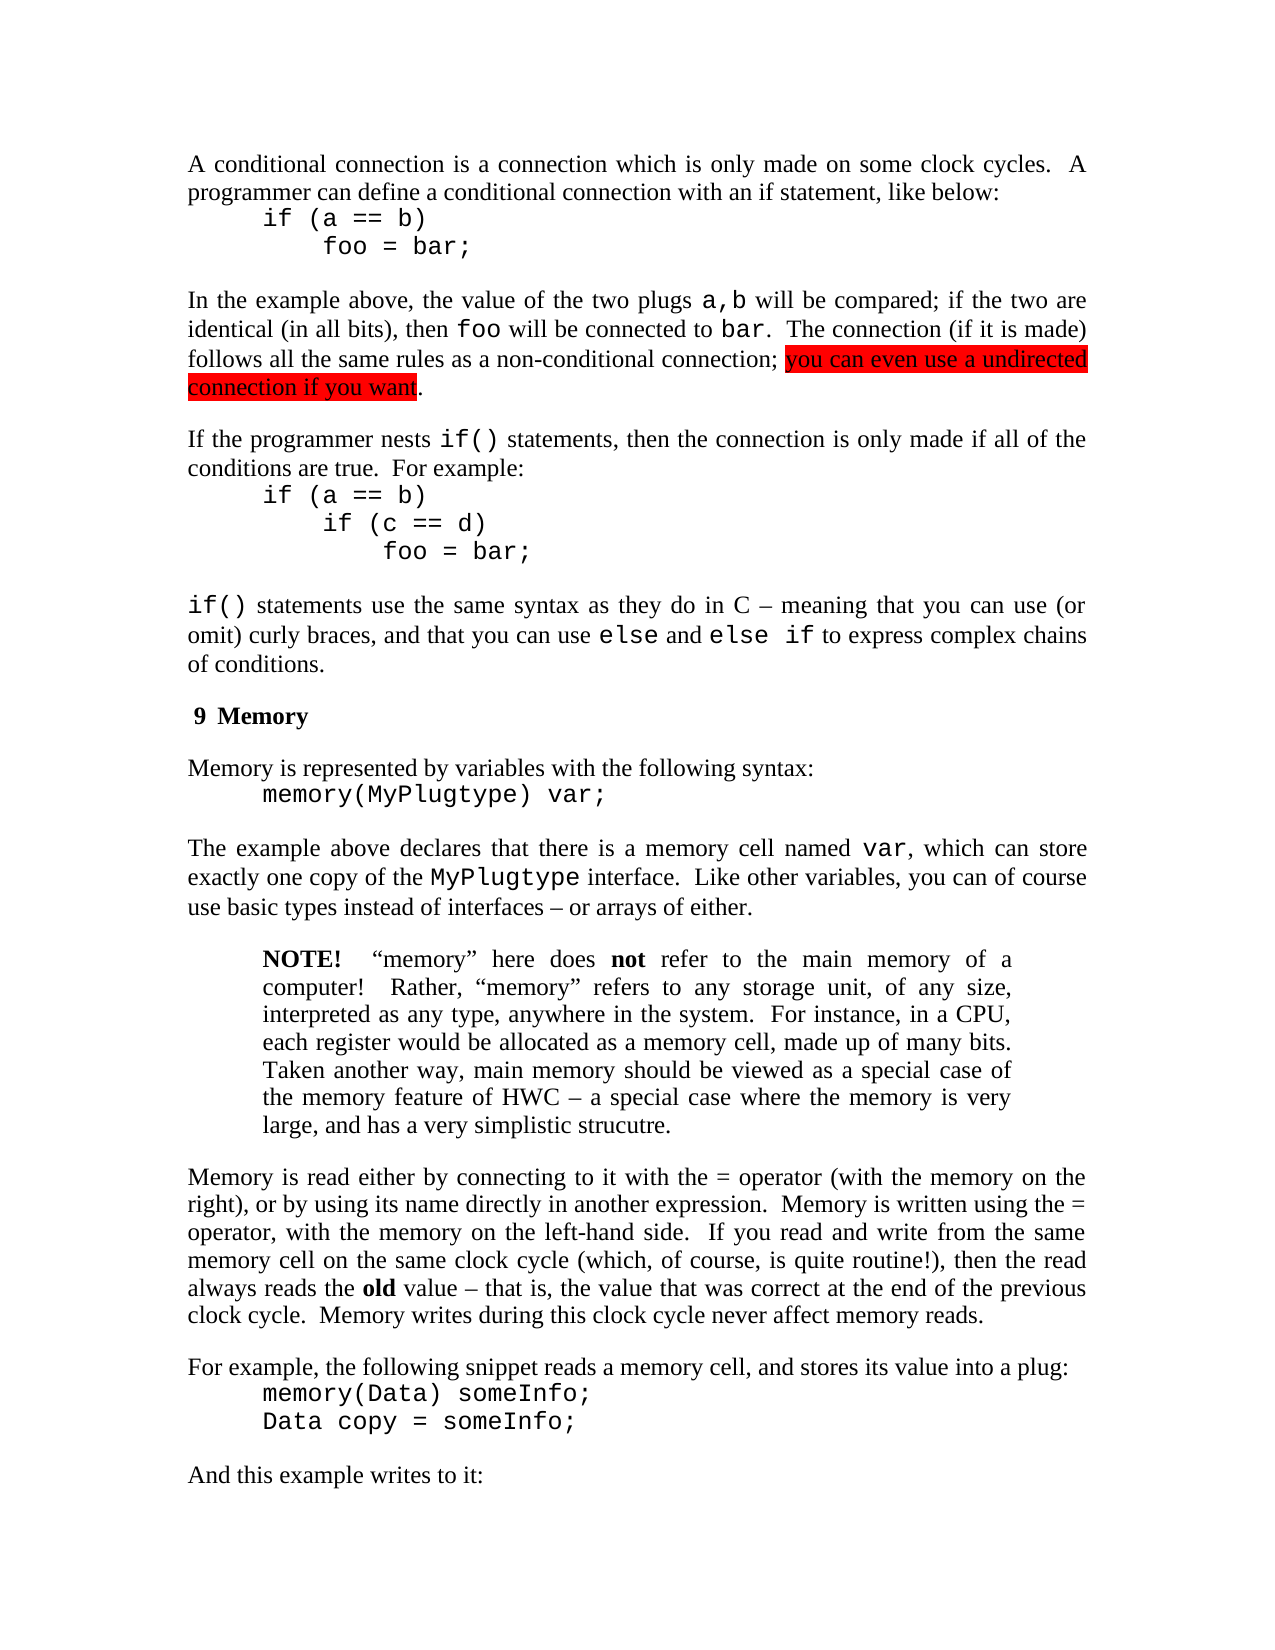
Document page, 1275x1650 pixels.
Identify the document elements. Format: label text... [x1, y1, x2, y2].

text Memory is read either by connecting to it with the = operator (with the memory on the right), or by using its name directly in another expression. Memory is written using the = operator, with the memory on the left-hand side. If you read and write from the same memory cell on the same clock cycle (which, of course, is quite routine!), then the read always reads the old value – that is, the value that was correct at the end of the previous clock cycle. Memory writes during this clock cycle never affect memory reads. [187, 1163, 1087, 1329]
text For example, the following snippet reads a memory cell, and stores its value into a plug: [187, 1353, 1087, 1381]
text A conditional connection is a connection which is only made on some clock cycles. A programmer can define a conditional connection with an if statement, like below: [187, 150, 1087, 205]
text if (a == b) [262, 482, 1087, 511]
text Memory is represented by variables with the following syntax: [187, 754, 1087, 782]
text foo = bar; [262, 539, 1087, 567]
text if (a == b) [262, 205, 1087, 234]
text If the programmer nests if() statements, then the connection is only made if all of the conditions are true. For example: [187, 425, 1087, 482]
text if (c == d) [262, 511, 1087, 539]
text foo = bar; [262, 234, 1087, 262]
text Data copy = someInfo; [262, 1409, 1087, 1437]
text if() statements use the same syntax as they do in C – meaning that you can use (or omit) curly braces, and that you can use else and else if to express complex chains of conditions. [187, 591, 1087, 678]
list Memory [187, 702, 1087, 730]
text The example above declares that there is a memory cell named var, which can store exactly one copy of the MyPlugtype interface. Like other variables, you can of course use basic types instead of interfaces – or arrays of either. [187, 834, 1087, 921]
text memory(MyPlugtype) var; [262, 782, 1087, 810]
text In the example above, the value of the two plugs a,b will be compared; if the two are identical (in all bits), then foo will be connected to bar. The connection (if it is made) follows all the same rules as a non-conditional connection; you can even use a undirected connection if you want. [187, 286, 1087, 401]
text And this example writes to it: [187, 1461, 1087, 1489]
text memory(Data) someInfo; [262, 1381, 1087, 1409]
text NOTE! “memory” here does not refer to the main memory of a computer! Rather, “memory” refers to any storage unit, of any size, interpreted as any type, anywhere in the system. For instance, in a CPU, each register would be allocated as a memory cell, made up of many bits. Taken another way, main memory should be viewed as a special case of the memory feature of HWC – a special case where the memory is very large, and has a very simplistic strucutre. [262, 945, 1012, 1139]
